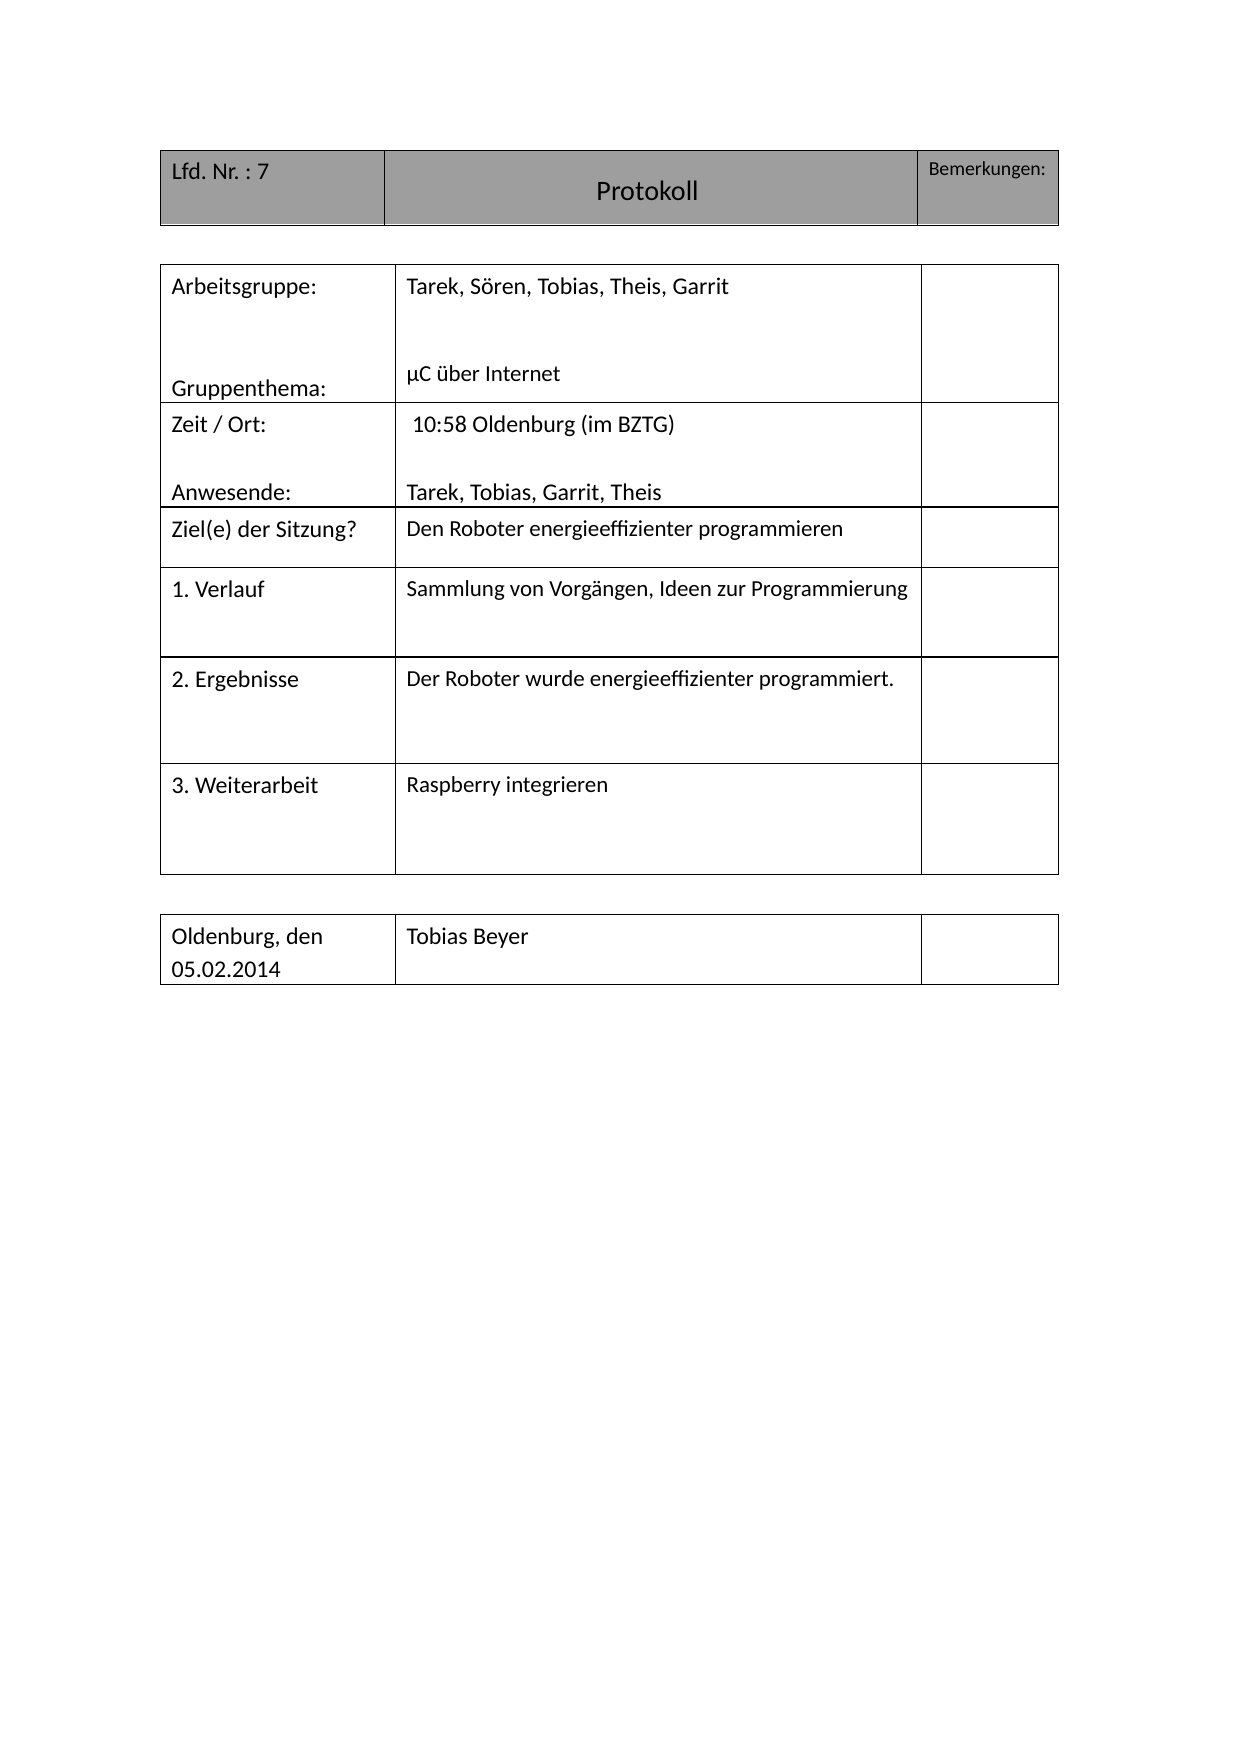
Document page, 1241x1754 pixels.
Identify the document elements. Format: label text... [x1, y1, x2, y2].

table_header Tobias Beyer [396, 915, 921, 984]
table_cell [922, 508, 1058, 567]
table_header [922, 265, 1058, 402]
table_header Tarek, Sören, Tobias, Theis, Garrit µC über Internet [396, 265, 921, 402]
table_cell Ziel(e) der Sitzung? [161, 508, 395, 567]
table_cell Sammlung von Vorgängen, Ideen zur Programmierung [396, 568, 921, 656]
table_cell [922, 568, 1058, 656]
table_header Lfd. Nr. : 7 [161, 151, 384, 224]
table_header [922, 915, 1058, 984]
table_cell Zeit / Ort: Anwesende: [161, 403, 395, 506]
table_header Arbeitsgruppe: Gruppenthema: [161, 265, 395, 402]
table_cell Raspberry integrieren [396, 764, 921, 874]
table_cell Der Roboter wurde energieeffizienter programmiert. [396, 658, 921, 763]
table_cell Den Roboter energieeffizienter programmieren [396, 508, 921, 567]
table_header Oldenburg, den 05.02.2014 [161, 915, 395, 984]
table_cell [922, 658, 1058, 763]
table_cell 10:58 Oldenburg (im BZTG) Tarek, Tobias, Garrit, Theis [396, 403, 921, 506]
table_cell 1. Verlauf [161, 568, 395, 656]
table_cell 3. Weiterarbeit [161, 764, 395, 874]
table_header Protokoll [385, 151, 917, 224]
table_header Bemerkungen: [918, 151, 1058, 224]
table_cell [922, 764, 1058, 874]
table_cell 2. Ergebnisse [161, 658, 395, 763]
table_cell [922, 403, 1058, 506]
